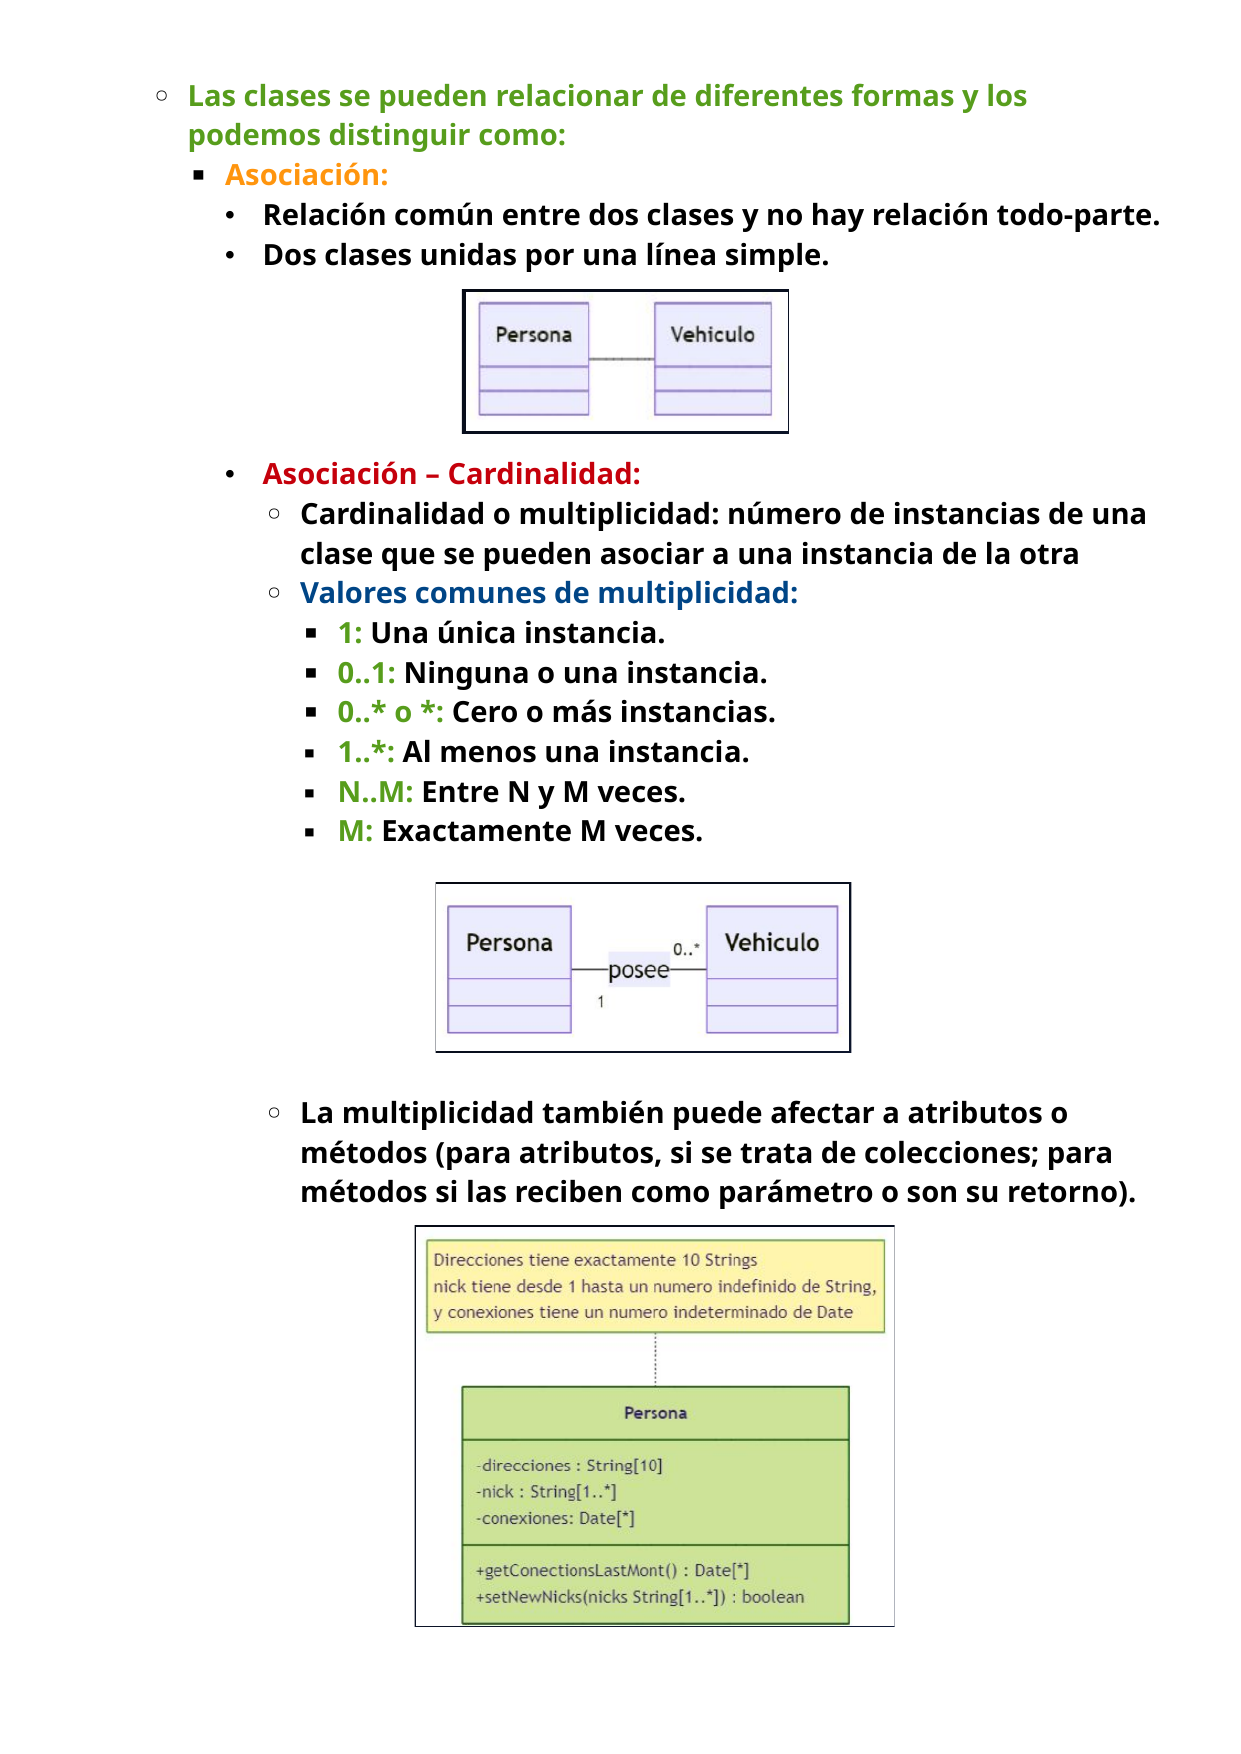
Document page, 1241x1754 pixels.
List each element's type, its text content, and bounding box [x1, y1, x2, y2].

list Cardinalidad o multiplicidad: número de instancias de una clase que se pueden asociar a una instancia de la otra [262, 493, 1165, 573]
list Asociación: [187, 154, 1165, 194]
list 0..* o *: Cero o más instancias. [300, 692, 1165, 731]
picture [435, 882, 852, 1053]
list Asociación – Cardinalidad: [225, 453, 1165, 493]
list Relación común entre dos clases y no hay relación todo-parte. [225, 194, 1165, 234]
list N..M: Entre N y M veces. [300, 771, 1165, 811]
picture [461, 289, 789, 434]
list 1..*: Al menos una instancia. [300, 731, 1165, 771]
list La multiplicidad también puede afectar a atributos o métodos (para atributos, si se trata de colecciones; para métodos si las reciben como parámetro o son su retorno). [262, 1092, 1165, 1211]
list M: Exactamente M veces. [300, 811, 1165, 850]
list Dos clases unidas por una línea simple. [225, 234, 1165, 273]
list Las clases se pueden relacionar de diferentes formas y los podemos distinguir como: [150, 75, 1165, 154]
picture [414, 1225, 895, 1627]
list 1: Una única instancia. [300, 612, 1165, 652]
list 0..1: Ninguna o una instancia. [300, 652, 1165, 692]
list Valores comunes de multiplicidad: [262, 573, 1165, 612]
